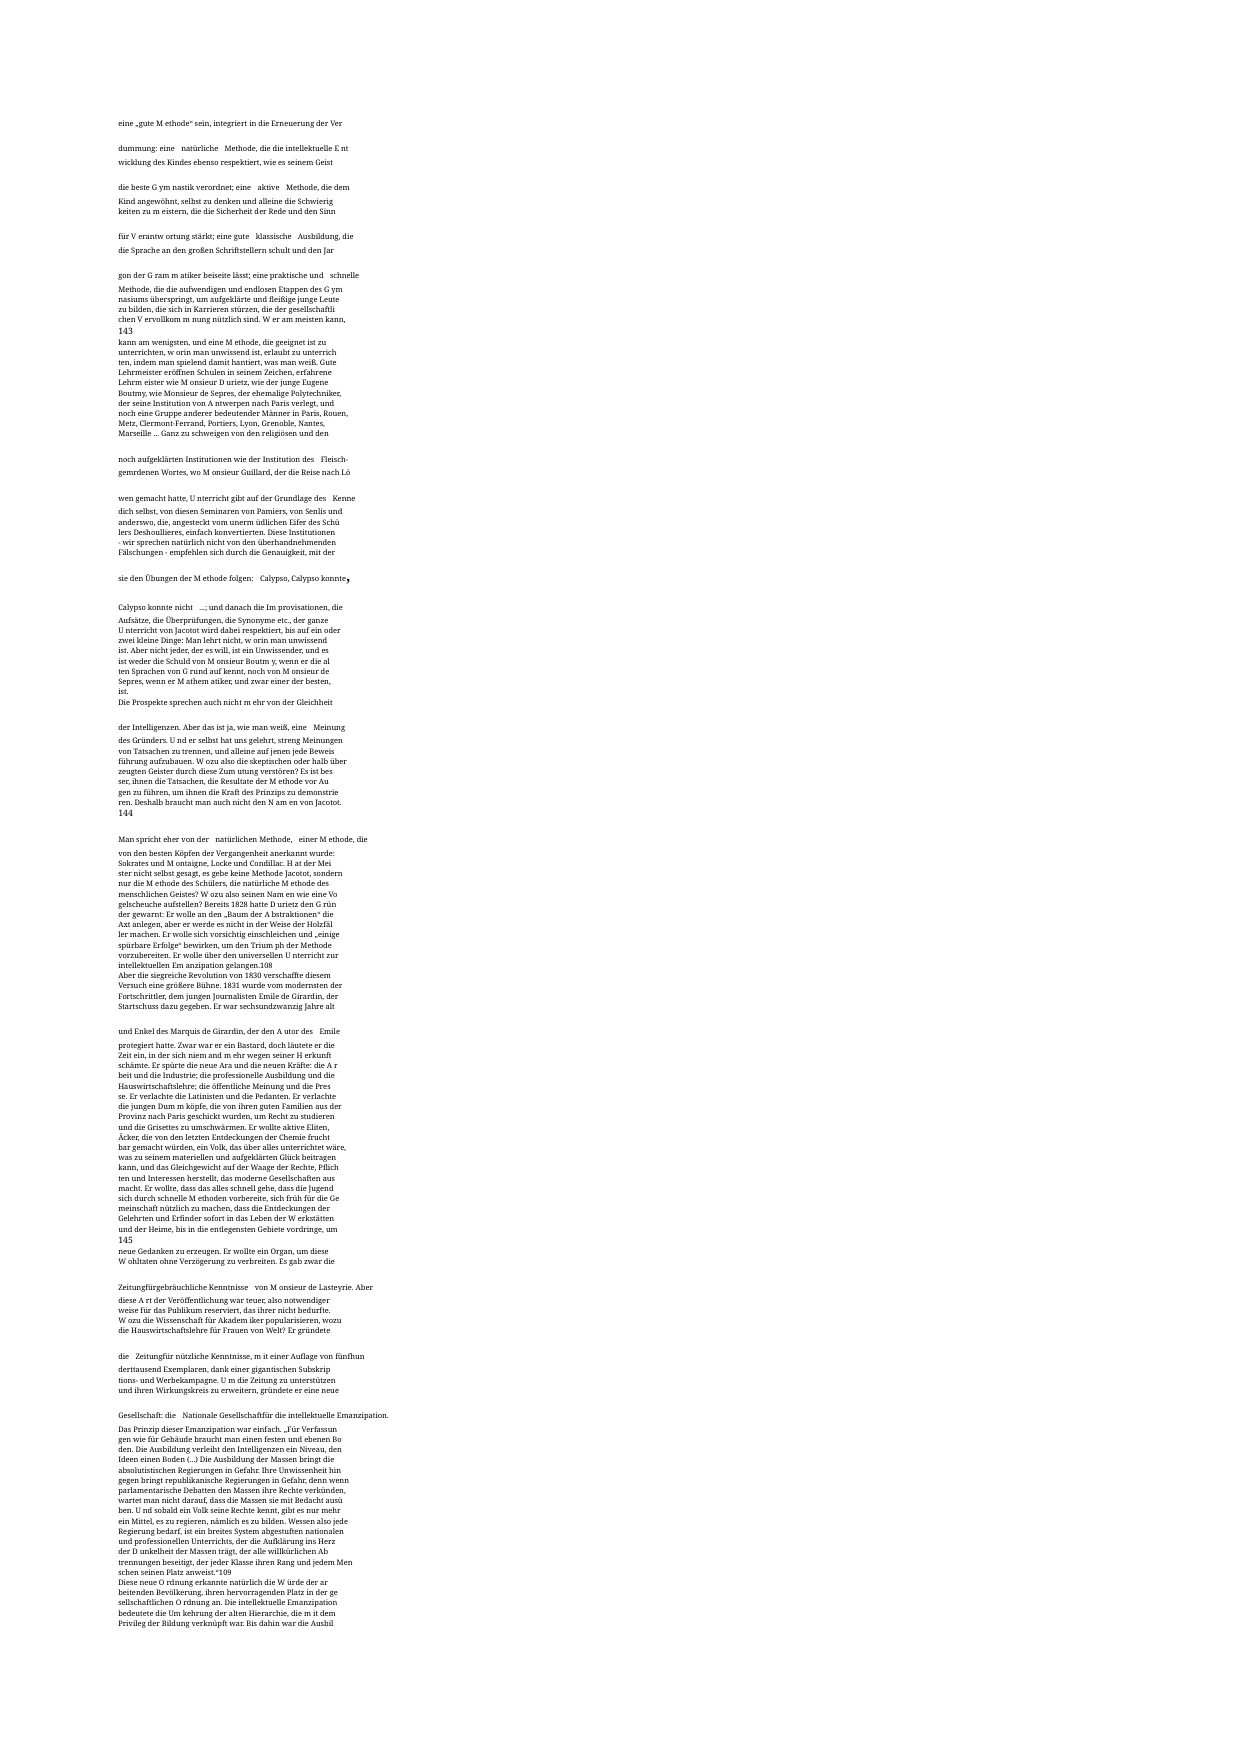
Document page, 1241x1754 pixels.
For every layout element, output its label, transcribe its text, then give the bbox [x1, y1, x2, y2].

text kann am wenigsten, und eine M ethode, die geeignet ist zu unterrichten, w orin man unwissend ist, erlaubt zu unterrich ten, indem man spielend damit hantiert, was man weiß. Gute Lehrmeister eröffnen Schulen in seinem Zeichen, erfahrene Lehrm eister wie M onsieur D urietz, wie der junge Eugene Boutmy, wie Monsieur de Sepres, der ehemalige Polytechniker, der seine Institution von A ntwerpen nach Paris verlegt, und noch eine Gruppe anderer bedeutender Männer in Paris, Rouen, Metz, Clermont-Ferrand, Portiers, Lyon, Grenoble, Nantes, Marseille ... Ganz zu schweigen von den religiösen und den noch aufgeklärten Institutionen wie der Institution des Fleisch- gemrdenen Wortes, wo M onsieur Guillard, der die Reise nach Lö wen gemacht hatte, U nterricht gibt auf der Grundlage des Kenne dich selbst, von diesen Seminaren von Pamiers, von Senlis und anderswo, die, angesteckt vom unerm üdlichen Eifer des Schü lers Deshoullieres, einfach konvertierten. Diese Institutionen - wir sprechen natürlich nicht von den überhandnehmenden Fälschungen - empfehlen sich durch die Genauigkeit, mit der sie den Übungen der M ethode folgen: Calypso, Calypso konnte, Calypso konnte nicht ...; und danach die Im provisationen, die Aufsätze, die Überprüfungen, die Synonyme etc., der ganze U nterricht von Jacotot wird dabei respektiert, bis auf ein oder zwei kleine Dinge: Man lehrt nicht, w orin man unwissend ist. Aber nicht jeder, der es will, ist ein Unwissender, und es ist weder die Schuld von M onsieur Boutm y, wenn er die al ten Sprachen von G rund auf kennt, noch von M onsieur de Sepres, wenn er M athem atiker, und zwar einer der besten, ist. Die Prospekte sprechen auch nicht m ehr von der Gleichheit der Intelligenzen. Aber das ist ja, wie man weiß, eine Meinung des Gründers. U nd er selbst hat uns gelehrt, streng Meinungen von Tatsachen zu trennen, und alleine auf jenen jede Beweis führung aufzubauen. W ozu also die skeptischen oder halb über zeugten Geister durch diese Zum utung verstören? Es ist bes ser, ihnen die Tatsachen, die Resultate der M ethode vor Au gen zu führen, um ihnen die Kraft des Prinzips zu demonstrie ren. Deshalb braucht man auch nicht den N am en von Jacotot. 144 [118, 337, 1122, 819]
text neue Gedanken zu erzeugen. Er wollte ein Organ, um diese W ohltaten ohne Verzögerung zu verbreiten. Es gab zwar die Zeitungfürgebräuchliche Kenntnisse von M onsieur de Lasteyrie. Aber diese A rt der Veröffentlichung war teuer, also notwendiger weise für das Publikum reserviert, das ihrer nicht bedurfte. W ozu die Wissenschaft für Akadem iker popularisieren, wozu die Hauswirtschaftslehre für Frauen von Welt? Er gründete die Zeitungfür nützliche Kenntnisse, m it einer Auflage von fünfhun derttausend Exemplaren, dank einer gigantischen Subskrip tions- und Werbekampagne. U m die Zeitung zu unterstützen und ihren Wirkungskreis zu erweitern, gründete er eine neue Gesellschaft: die Nationale Gesellschaftfür die intellektuelle Emanzipation. Das Prinzip dieser Emanzipation war einfach. „Für Verfassun gen wie für Gebäude braucht man einen festen und ebenen Bo den. Die Ausbildung verleiht den Intelligenzen ein Niveau, den Ideen einen Boden (...) Die Ausbildung der Massen bringt die absolutistischen Regierungen in Gefahr. Ihre Unwissenheit hin gegen bringt republikanische Regierungen in Gefahr, denn wenn parlamentarische Debatten den Massen ihre Rechte verkünden, wartet man nicht darauf, dass die Massen sie mit Bedacht ausü ben. U nd sobald ein Volk seine Rechte kennt, gibt es nur mehr ein Mittel, es zu regieren, nämlich es zu bilden. Wessen also jede Regierung bedarf, ist ein breites System abgestuften nationalen und professionellen Unterrichts, der die Aufklärung ins Herz der D unkelheit der Massen trägt, der alle willkürlichen Ab trennungen beseitigt, der jeder Klasse ihren Rang und jedem Men schen seinen Platz anweist.“109 Diese neue O rdnung erkannte natürlich die W ürde der ar beitenden Bevölkerung, ihren hervorragenden Platz in der ge sellschaftlichen O rdnung an. Die intellektuelle Emanzipation bedeutete die Um kehrung der alten Hierarchie, die m it dem Privileg der Bildung verknüpft war. Bis dahin war die Ausbil [118, 1246, 1122, 1628]
text eine „gute M ethode“ sein, integriert in die Erneuerung der Ver dummung: eine natürliche Methode, die die intellektuelle E nt wicklung des Kindes ebenso respektiert, wie es seinem Geist die beste G ym nastik verordnet; eine aktive Methode, die dem Kind angewöhnt, selbst zu denken und alleine die Schwierig keiten zu m eistern, die die Sicherheit der Rede und den Sinn für V erantw ortung stärkt; eine gute klassische Ausbildung, die die Sprache an den großen Schriftstellern schult und den Jar gon der G ram m atiker beiseite lässt; eine praktische und schnelle Methode, die die aufwendigen und endlosen Etappen des G ym nasiums überspringt, um aufgeklärte und fleißige junge Leute zu bilden, die sich in Karrieren stürzen, die der gesellschaftli chen V ervollkom m nung nützlich sind. W er am meisten kann, 143 [118, 118, 1122, 337]
text Man spricht eher von der natürlichen Methode, einer M ethode, die von den besten Köpfen der Vergangenheit anerkannt wurde: Sokrates und M ontaigne, Locke und Condillac. H at der Mei ster nicht selbst gesagt, es gebe keine Methode Jacotot, sondern nur die M ethode des Schülers, die natürliche M ethode des menschlichen Geistes? W ozu also seinen Nam en wie eine Vo gelscheuche aufstellen? Bereits 1828 hatte D urietz den G rün der gewarnt: Er wolle an den „Baum der A bstraktionen“ die Axt anlegen, aber er werde es nicht in der Weise der Holzfäl ler machen. Er wolle sich vorsichtig einschleichen und „einige spürbare Erfolge“ bewirken, um den Trium ph der Methode vorzubereiten. Er wolle über den universellen U nterricht zur intellektuellen Em anzipation gelangen.108 Aber die siegreiche Revolution von 1830 verschaffte diesem Versuch eine größere Bühne. 1831 wurde vom modernsten der Fortschrittler, dem jungen Journalisten Emile de Girardin, der Startschuss dazu gegeben. Er war sechsundzwanzig Jahre alt und Enkel des Marquis de Girardin, der den A utor des Emile protegiert hatte. Zwar war er ein Bastard, doch läutete er die Zeit ein, in der sich niem and m ehr wegen seiner H erkunft schämte. Er spürte die neue Ara und die neuen Kräfte: die A r beit und die Industrie; die professionelle Ausbildung und die Hauswirtschaftslehre; die öffentliche Meinung und die Pres se. Er verlachte die Latinisten und die Pedanten. Er verlachte die jungen Dum m köpfe, die von ihren guten Familien aus der Provinz nach Paris geschickt wurden, um Recht zu studieren und die Grisettes zu umschwärmen. Er wollte aktive Eliten, Äcker, die von den letzten Entdeckungen der Chemie frucht bar gemacht würden, ein Volk, das über alles unterrichtet wäre, was zu seinem materiellen und aufgeklärten Glück beitragen kann, und das Gleichgewicht auf der Waage der Rechte, Pflich ten und Interessen herstellt, das moderne Gesellschaften aus macht. Er wollte, dass das alles schnell gehe, dass die Jugend sich durch schnelle M ethoden vorbereite, sich früh für die Ge meinschaft nützlich zu machen, dass die Entdeckungen der Gelehrten und Erfinder sofort in das Leben der W erkstätten und der Heime, bis in die entlegensten Gebiete vordringe, um 145 [118, 819, 1122, 1246]
